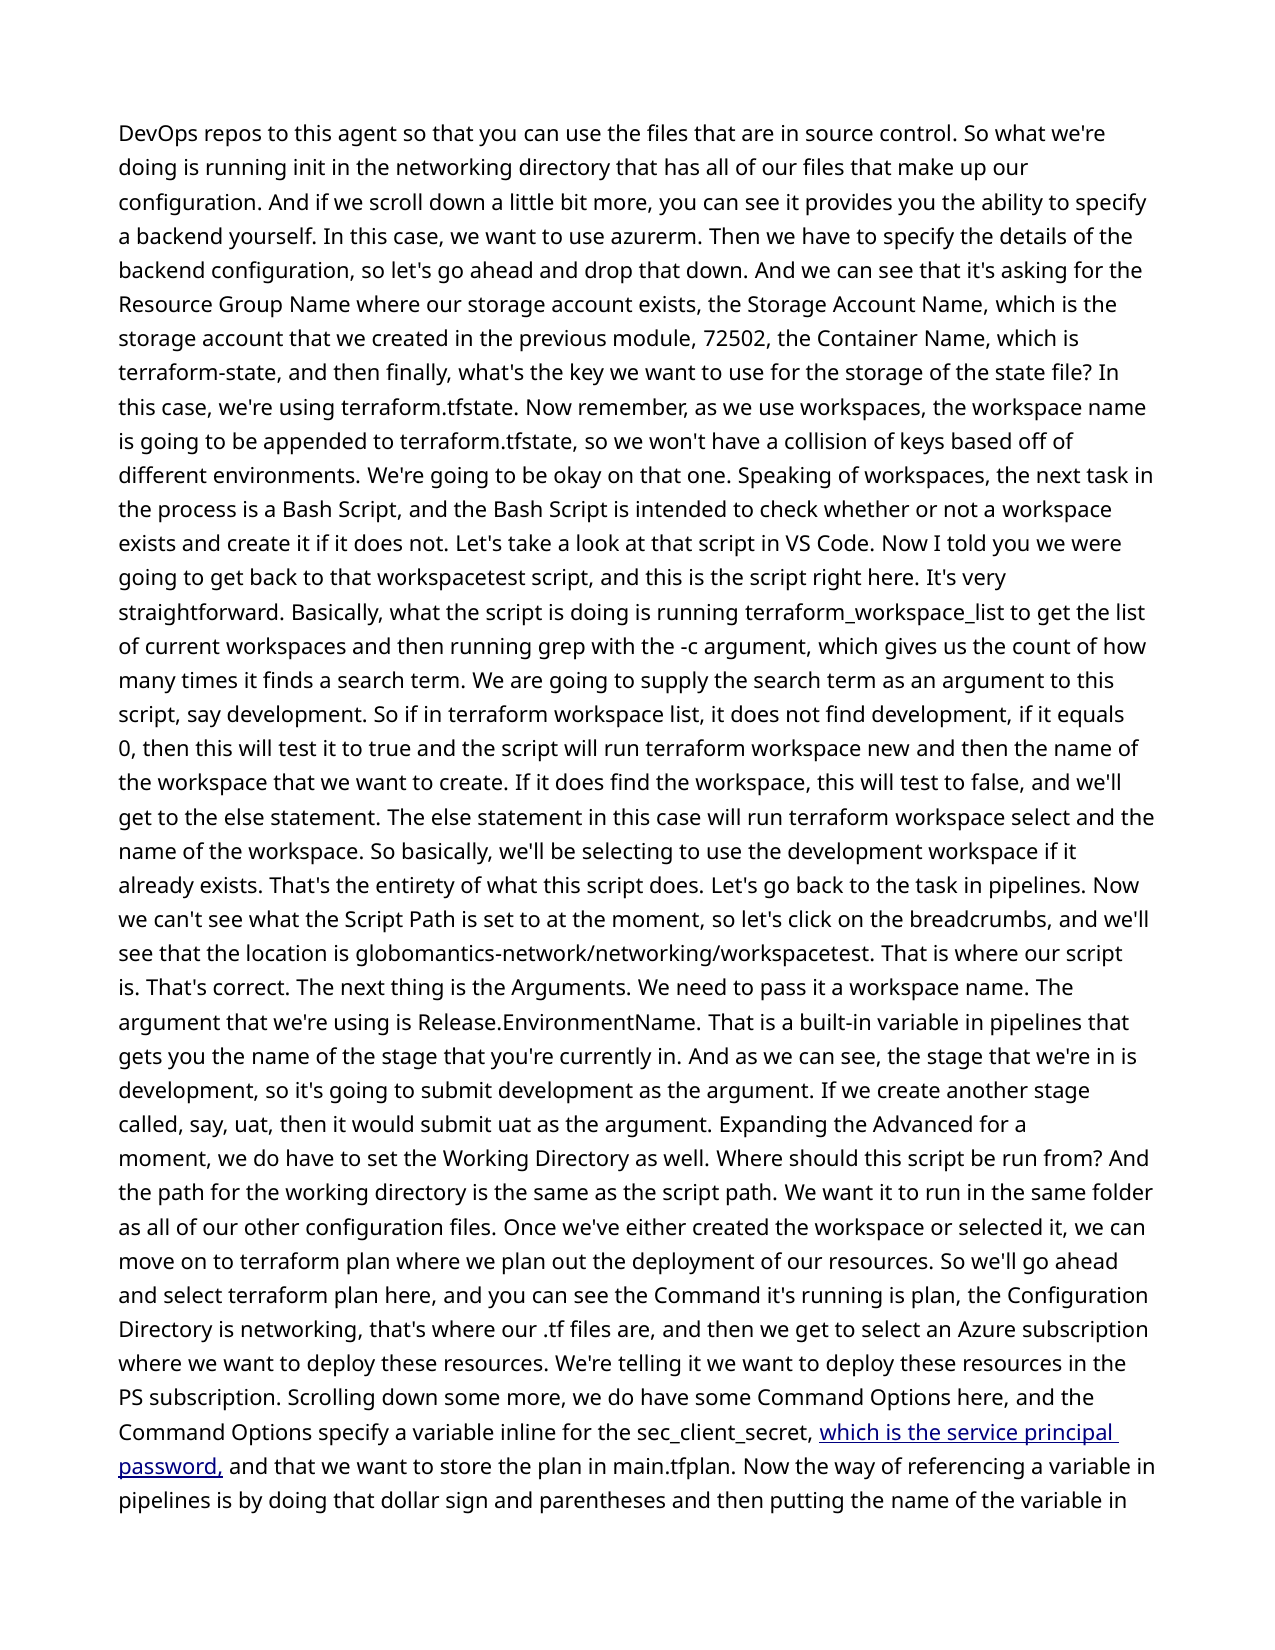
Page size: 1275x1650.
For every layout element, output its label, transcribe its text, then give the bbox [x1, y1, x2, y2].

text DevOps repos to this agent so that you can use the files that are in source control. So what we're doing is running init in the networking directory that has all of our files that make up our configuration. And if we scroll down a little bit more, you can see it provides you the ability to specify a backend yourself. In this case, we want to use azurerm. Then we have to specify the details of the backend configuration, so let's go ahead and drop that down. And we can see that it's asking for the Resource Group Name where our storage account exists, the Storage Account Name, which is the storage account that we created in the previous module, 72502, the Container Name, which is terraform-state, and then finally, what's the key we want to use for the storage of the state file? In this case, we're using terraform.tfstate. Now remember, as we use workspaces, the workspace name is going to be appended to terraform.tfstate, so we won't have a collision of keys based off of different environments. We're going to be okay on that one. Speaking of workspaces, the next task in the process is a Bash Script, and the Bash Script is intended to check whether or not a workspace exists and create it if it does not. Let's take a look at that script in VS Code. Now I told you we were going to get back to that workspacetest script, and this is the script right here. It's very straightforward. Basically, what the script is doing is running terraform_workspace_list to get the list of current workspaces and then running grep with the -c argument, which gives us the count of how many times it finds a search term. We are going to supply the search term as an argument to this script, say development. So if in terraform workspace list, it does not find development, if it equals 0, then this will test it to true and the script will run terraform workspace new and then the name of the workspace that we want to create. If it does find the workspace, this will test to false, and we'll get to the else statement. The else statement in this case will run terraform workspace select and the name of the workspace. So basically, we'll be selecting to use the development workspace if it already exists. That's the entirety of what this script does. Let's go back to the task in pipelines. Now we can't see what the Script Path is set to at the moment, so let's click on the breadcrumbs, and we'll see that the location is globomantics-network/networking/workspacetest. That is where our script is. That's correct. The next thing is the Arguments. We need to pass it a workspace name. The argument that we're using is Release.EnvironmentName. That is a built-in variable in pipelines that gets you the name of the stage that you're currently in. And as we can see, the stage that we're in is development, so it's going to submit development as the argument. If we create another stage called, say, uat, then it would submit uat as the argument. Expanding the Advanced for a moment, we do have to set the Working Directory as well. Where should this script be run from? And the path for the working directory is the same as the script path. We want it to run in the same folder as all of our other configuration files. Once we've either created the workspace or selected it, we can move on to terraform plan where we plan out the deployment of our resources. So we'll go ahead and select terraform plan here, and you can see the Command it's running is plan, the Configuration Directory is networking, that's where our .tf files are, and then we get to select an Azure subscription where we want to deploy these resources. We're telling it we want to deploy these resources in the PS subscription. Scrolling down some more, we do have some Command Options here, and the Command Options specify a variable inline for the sec_client_secret, which is the service principal password, and that we want to store the plan in main.tfplan. Now the way of referencing a variable in pipelines is by doing that dollar sign and parentheses and then putting the name of the variable in [118, 118, 1157, 1514]
